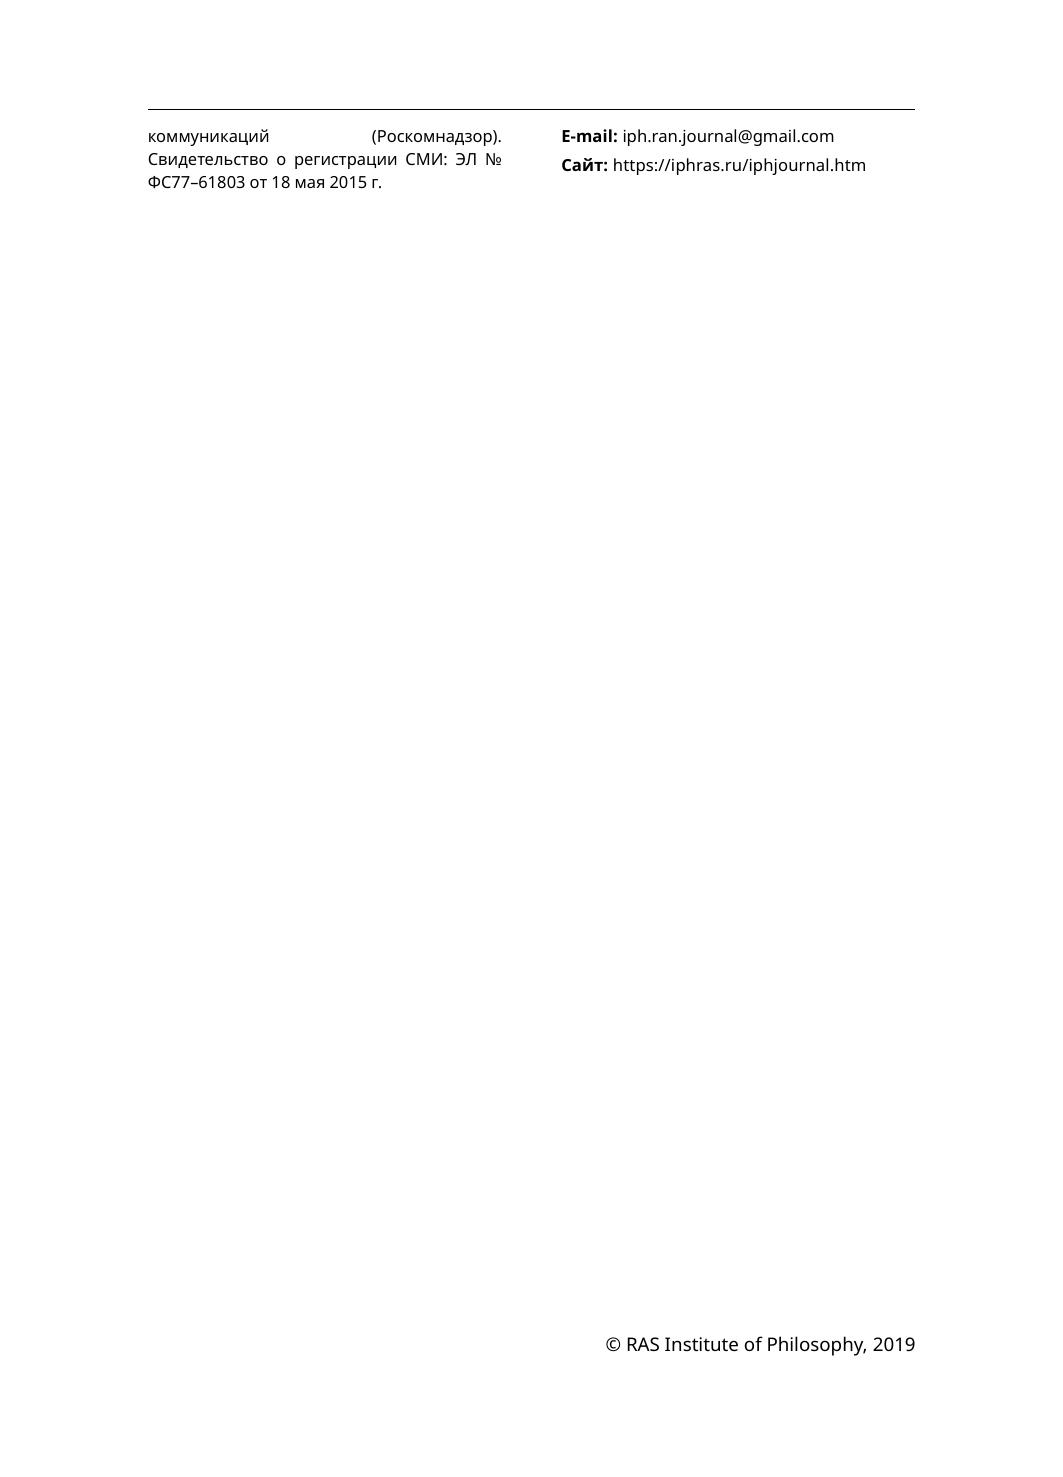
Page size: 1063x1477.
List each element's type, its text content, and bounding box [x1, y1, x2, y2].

table_header коммуникаций (Роскомнадзор). Свидетельство о регистрации СМИ: ЭЛ № ФС77–61803 от 18 мая 2015 г. [148, 110, 531, 199]
table_header E-mail: iph.ran.journal@gmail.com Сайт: https://iphras.ru/iphjournal.htm [531, 110, 915, 199]
